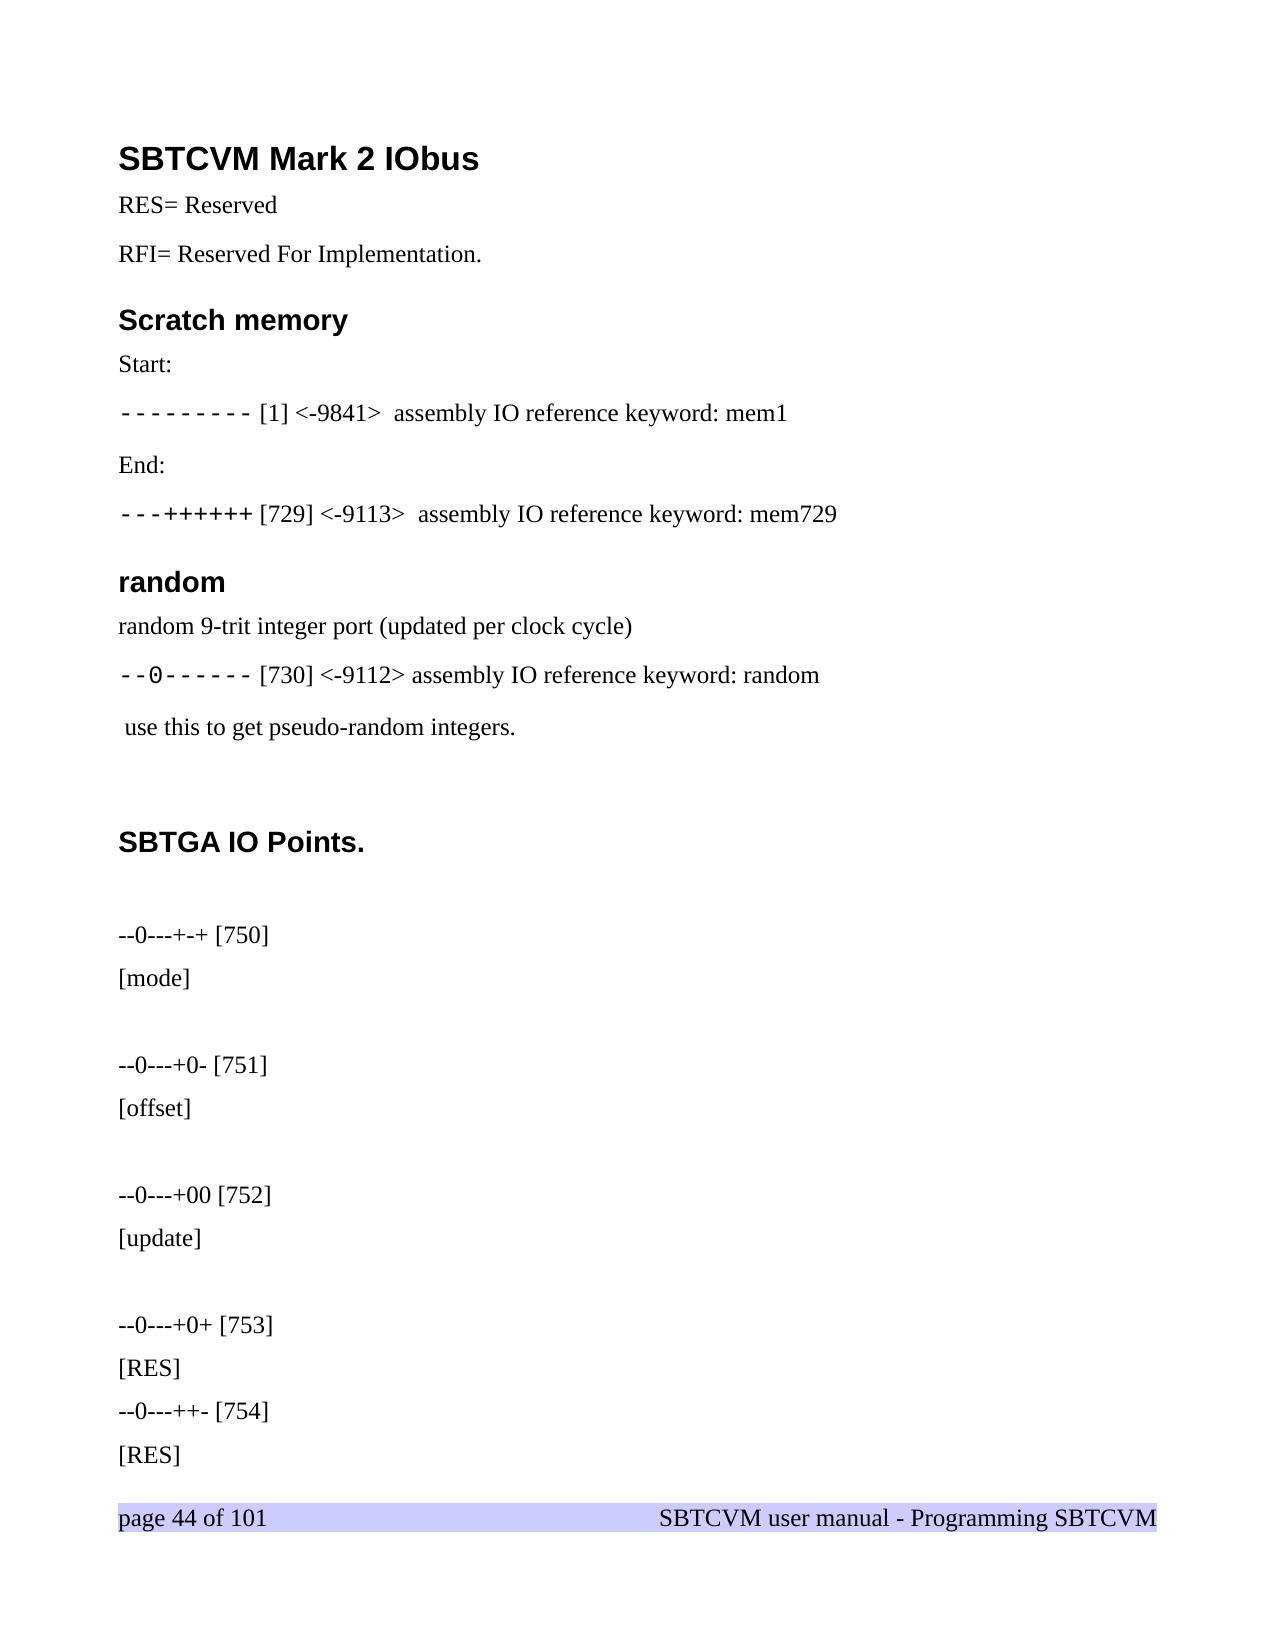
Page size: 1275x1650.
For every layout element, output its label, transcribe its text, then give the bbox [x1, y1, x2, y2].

text [RES] [118, 1440, 1157, 1468]
text --0---++- [754] [118, 1396, 1157, 1425]
text Start: [118, 349, 1157, 378]
text ---++++++ [729] <-9113> assembly IO reference keyword: mem729 [118, 499, 1157, 529]
text [update] [118, 1223, 1157, 1252]
text RFI= Reserved For Implementation. [118, 239, 1157, 268]
text RES= Reserved [118, 190, 1157, 219]
subtitle random [118, 565, 1157, 599]
text --0---+0+ [753] [118, 1310, 1157, 1338]
text [mode] [118, 963, 1157, 992]
text [RES] [118, 1353, 1157, 1382]
subtitle SBTCVM Mark 2 IObus [118, 139, 1157, 178]
text --------- [1] <-9841> assembly IO reference keyword: mem1 [118, 398, 1157, 429]
text --0------ [730] <-9112> assembly IO reference keyword: random [118, 660, 1157, 691]
text --0---+0- [751] [118, 1050, 1157, 1078]
subtitle SBTGA IO Points. [118, 824, 1157, 858]
text random 9-trit integer port (updated per clock cycle) [118, 611, 1157, 640]
text [offset] [118, 1093, 1157, 1122]
text --0---+00 [752] [118, 1180, 1157, 1208]
text use this to get pseudo-random integers. [118, 712, 1157, 741]
text --0---+-+ [750] [118, 920, 1157, 948]
subtitle Scratch memory [118, 303, 1157, 337]
text End: [118, 450, 1157, 478]
